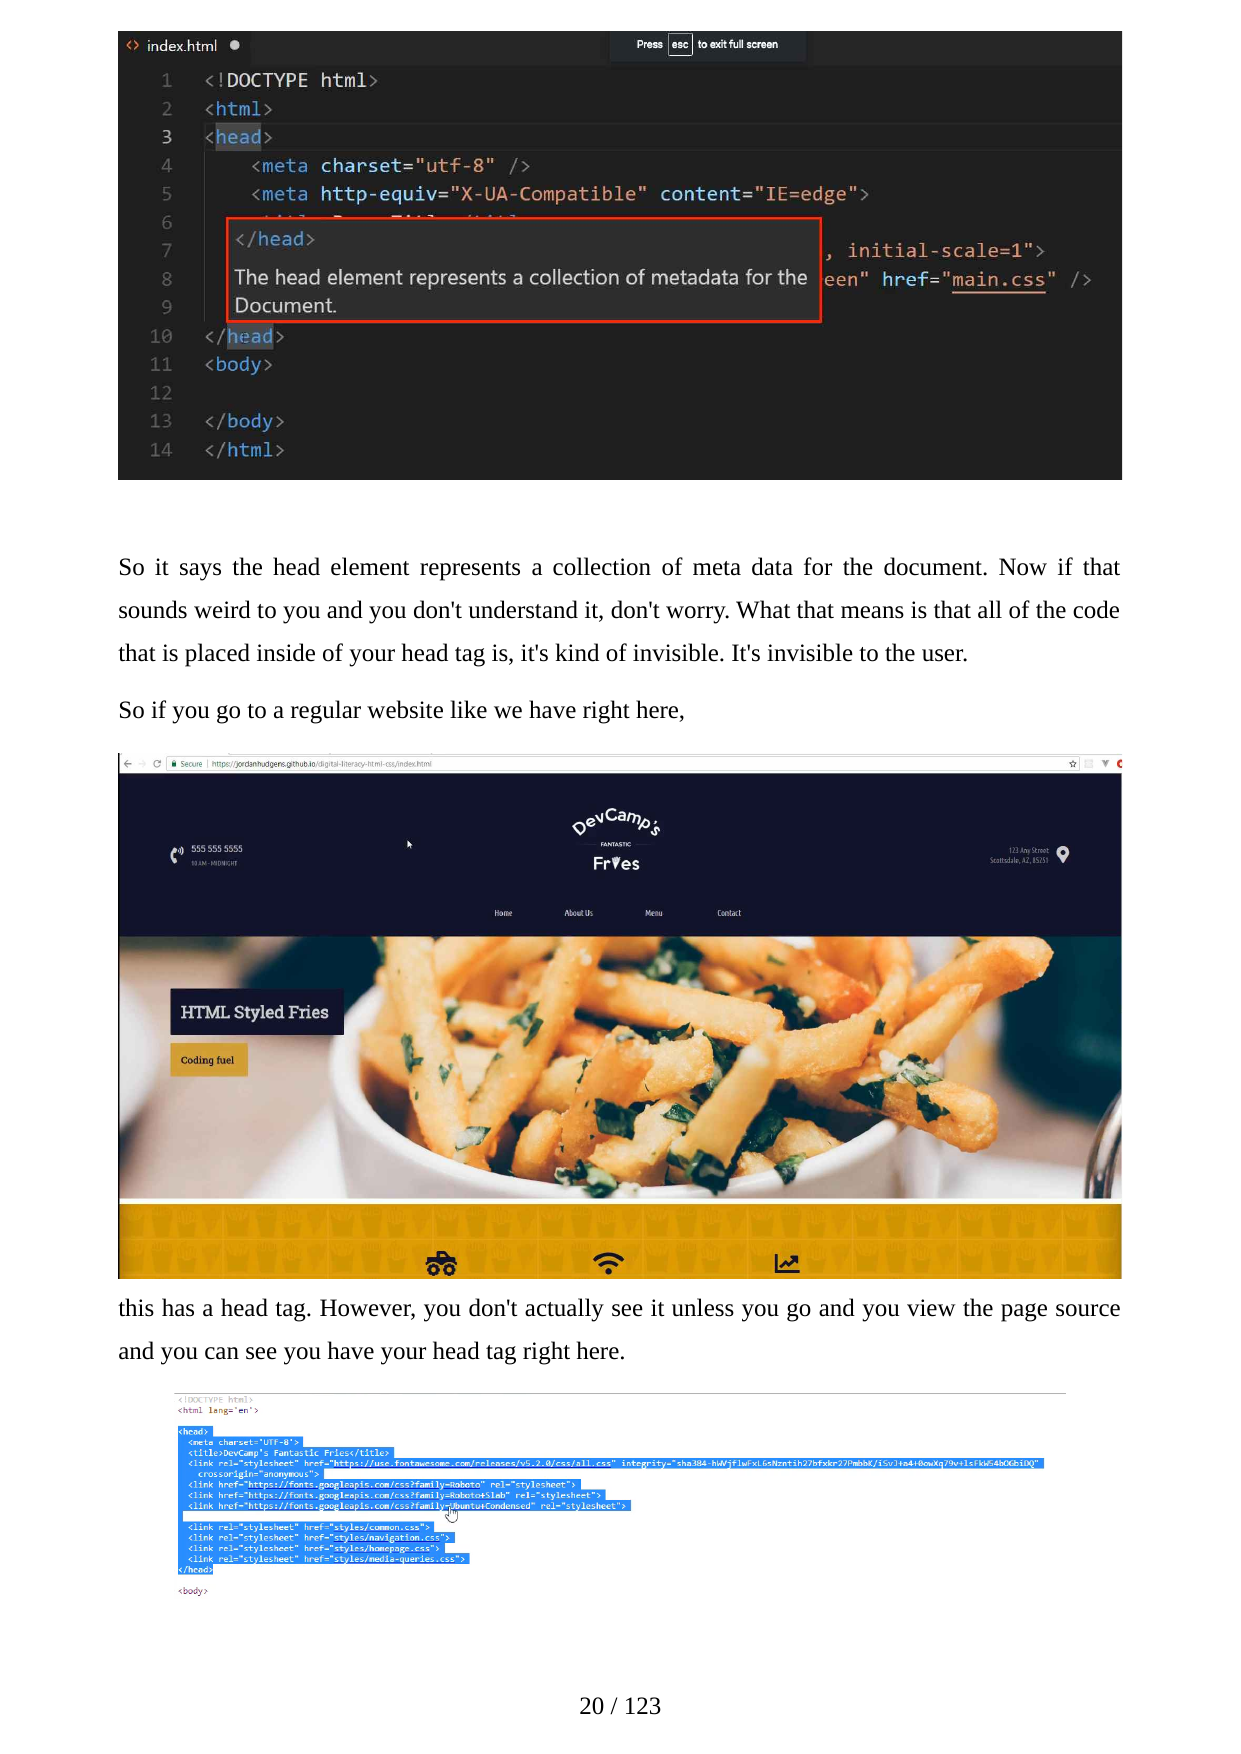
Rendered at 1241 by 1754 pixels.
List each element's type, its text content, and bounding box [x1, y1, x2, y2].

picture [118, 31, 1123, 480]
picture [174, 1393, 1066, 1599]
text this has a head tag. However, you don't actually see it unless you go and you view the page source and you can see you have your head tag right here. [118, 1279, 1122, 1365]
text So it says the head element represents a collection of meta data for the document. Now if that sounds weird to you and you don't understand it, don't worry. What that means is that all of the code that is placed inside of your head tag is, it's kind of invisible. It's invisible to the user. [118, 552, 1122, 667]
text So if you go to a regular website like we have right here, [118, 696, 1122, 724]
picture [118, 753, 1123, 1279]
